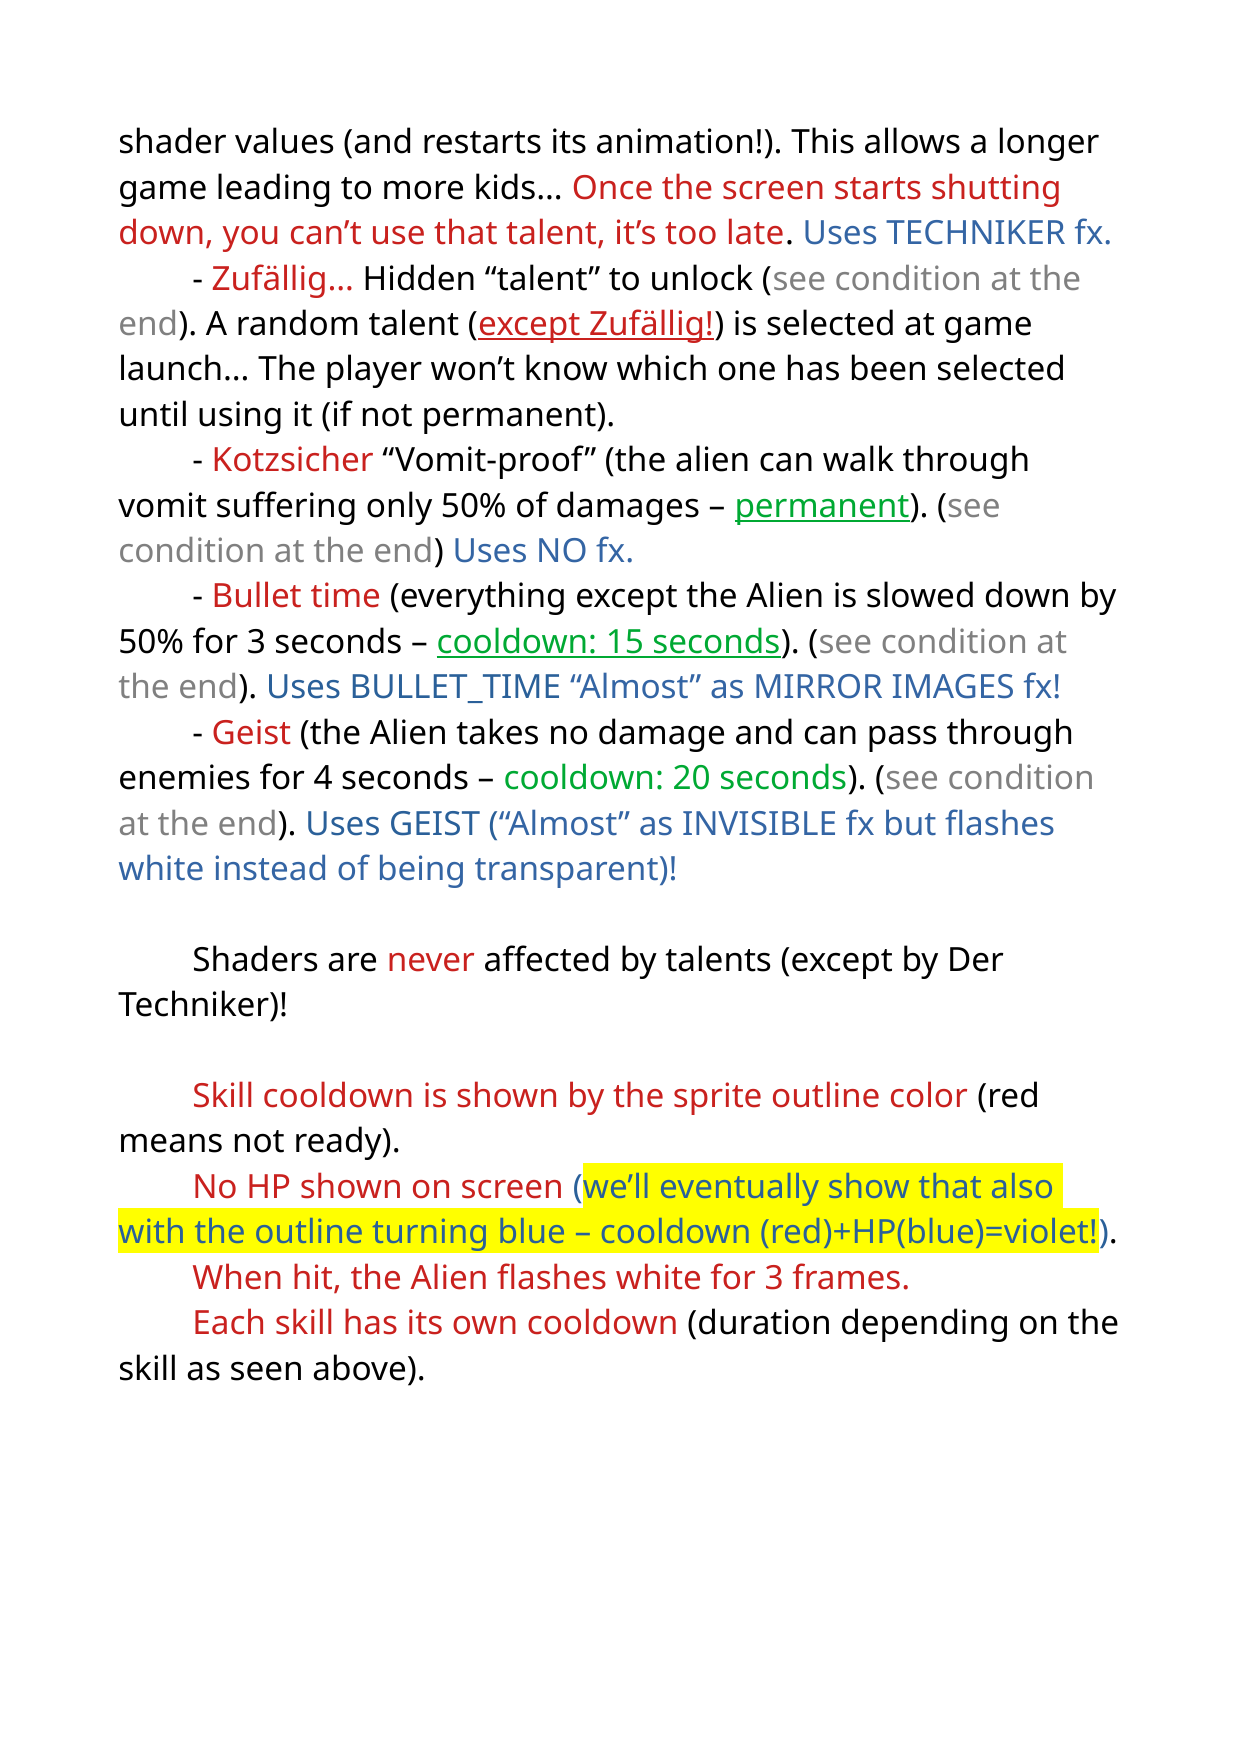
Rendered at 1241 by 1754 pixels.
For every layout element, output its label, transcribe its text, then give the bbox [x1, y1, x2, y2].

text - Kotzsicher “Vomit-proof” (the alien can walk through vomit suffering only 50% of damages – permanent). (see condition at the end) Uses NO fx. [118, 436, 1122, 572]
text Skill cooldown is shown by the sprite outline color (red means not ready). [118, 1072, 1122, 1163]
text shader values (and restarts its animation!). This allows a longer game leading to more kids… Once the screen starts shutting down, you can’t use that talent, it’s too late. Uses TECHNIKER fx. [118, 118, 1122, 254]
text When hit, the Alien flashes white for 3 frames. [118, 1253, 1122, 1299]
text Shaders are never affected by talents (except by Der Techniker)! [118, 936, 1122, 1026]
text No HP shown on screen (we’ll eventually show that also with the outline turning blue – cooldown (red)+HP(blue)=violet!). [118, 1163, 1122, 1253]
text - Zufällig… Hidden “talent” to unlock (see condition at the end). A random talent (except Zufällig!) is selected at game launch… The player won’t know which one has been selected until using it (if not permanent). [118, 254, 1122, 436]
text - Geist (the Alien takes no damage and can pass through enemies for 4 seconds – cooldown: 20 seconds). (see condition at the end). Uses GEIST (“Almost” as INVISIBLE fx but flashes white instead of being transparent)! [118, 708, 1122, 890]
text - Bullet time (everything except the Alien is slowed down by 50% for 3 seconds – cooldown: 15 seconds). (see condition at the end). Uses BULLET_TIME “Almost” as MIRROR IMAGES fx! [118, 572, 1122, 708]
text Each skill has its own cooldown (duration depending on the skill as seen above). [118, 1299, 1122, 1390]
